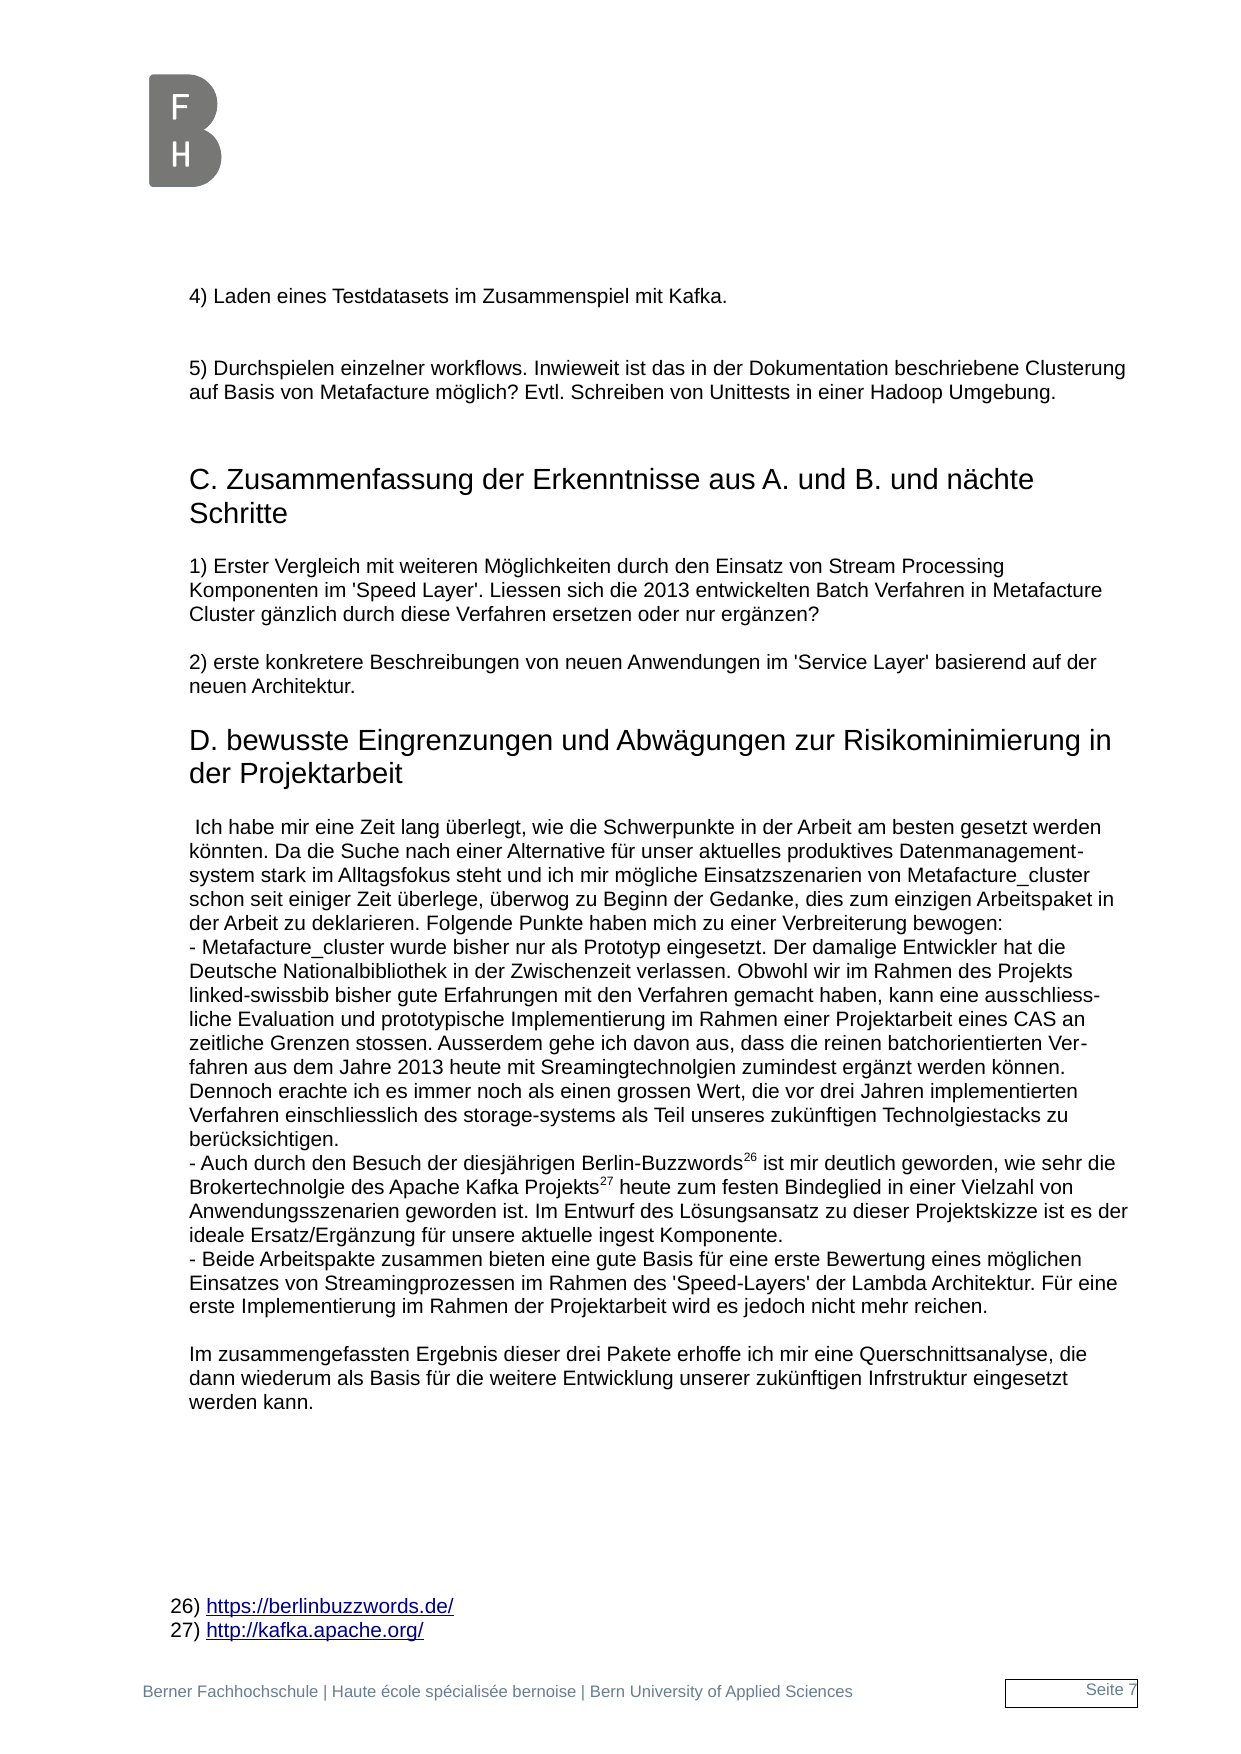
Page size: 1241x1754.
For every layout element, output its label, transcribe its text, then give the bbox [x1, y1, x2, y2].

text ) http://kafka.apache.org/ [170, 1618, 1136, 1642]
text 1) Erster Vergleich mit weiteren Möglichkeiten durch den Einsatz von Stream Processing Komponenten im 'Speed Layer'. Liessen sich die 2013 entwickelten Batch Verfahren in Metafacture Cluster gänzlich durch diese Verfahren ersetzen oder nur ergänzen? 2) erste konkretere Beschreibungen von neuen Anwendungen im 'Service Layer' basierend auf der neuen Architektur. [189, 554, 1136, 698]
subtitle D. bewusste Eingrenzungen und Abwägungen zur Risikominimierung in der Projektarbeit [189, 723, 1136, 790]
text ) https://berlinbuzzwords.de/ [170, 1594, 1136, 1618]
subtitle C. Zusammenfassung der Erkenntnisse aus A. und B. und nächte Schritte [189, 429, 1136, 529]
text Ich habe mir eine Zeit lang überlegt, wie die Schwerpunkte in der Arbeit am besten gesetzt werden könnten. Da die Suche nach einer Alternative für unser aktuelles produktives Datenmanagement­system stark im Alltagsfokus steht und ich mir mögliche Einsatzszenarien von Metafacture_cluster schon seit einiger Zeit überlege, überwog zu Beginn der Gedanke, dies zum einzigen Arbeitspaket in der Arbeit zu deklarieren. Folgende Punkte haben mich zu einer Verbreiterung bewogen: - Metafacture_cluster wurde bisher nur als Prototyp eingesetzt. Der damalige Entwickler hat die Deutsche Nationalbibliothek in der Zwischenzeit verlassen. Obwohl wir im Rahmen des Projekts linked-swissbib bisher gute Erfahrungen mit den Verfahren gemacht haben, kann eine aus­schliess­liche Evaluation und prototypische Implementierung im Rahmen einer Projektarbeit eines CAS an zeitliche Grenzen stossen. Ausserdem gehe ich davon aus, dass die reinen batchorientierten Ver­fahren aus dem Jahre 2013 heute mit Sreamingtechnolgien zumindest ergänzt werden können. Dennoch erachte ich es immer noch als einen grossen Wert, die vor drei Jahren implementierten Verfahren einschliesslich des storage-systems als Teil unseres zukünftigen Technolgiestacks zu berücksichtigen. - Auch durch den Besuch der diesjährigen Berlin-Buzzwords ist mir deutlich geworden, wie sehr die Brokertechnolgie des Apache Kafka Projekts heute zum festen Bindeglied in einer Vielzahl von Anwendungsszenarien geworden ist. Im Entwurf des Lösungsansatz zu dieser Projektskizze ist es der ideale Ersatz/Ergänzung für unsere aktuelle ingest Komponente. - Beide Arbeitspakte zusammen bieten eine gute Basis für eine erste Bewertung eines möglichen Einsatzes von Streamingprozessen im Rahmen des 'Speed-Layers' der Lambda Architektur. Für eine erste Implementierung im Rahmen der Projektarbeit wird es jedoch nicht mehr reichen. Im zusammengefassten Ergebnis dieser drei Pakete erhoffe ich mir eine Querschnittsanalyse, die dann wiederum als Basis für die weitere Entwicklung unserer zukünftigen Infrstruktur eingesetzt werden kann. [189, 815, 1136, 1414]
text 4) Laden eines Testdatasets im Zusammenspiel mit Kafka. 5) Durchspielen einzelner workflows. Inwieweit ist das in der Dokumentation beschriebene Clusterung auf Basis von Metafacture möglich? Evtl. Schreiben von Unittests in einer Hadoop Umgebung. [189, 260, 1136, 404]
